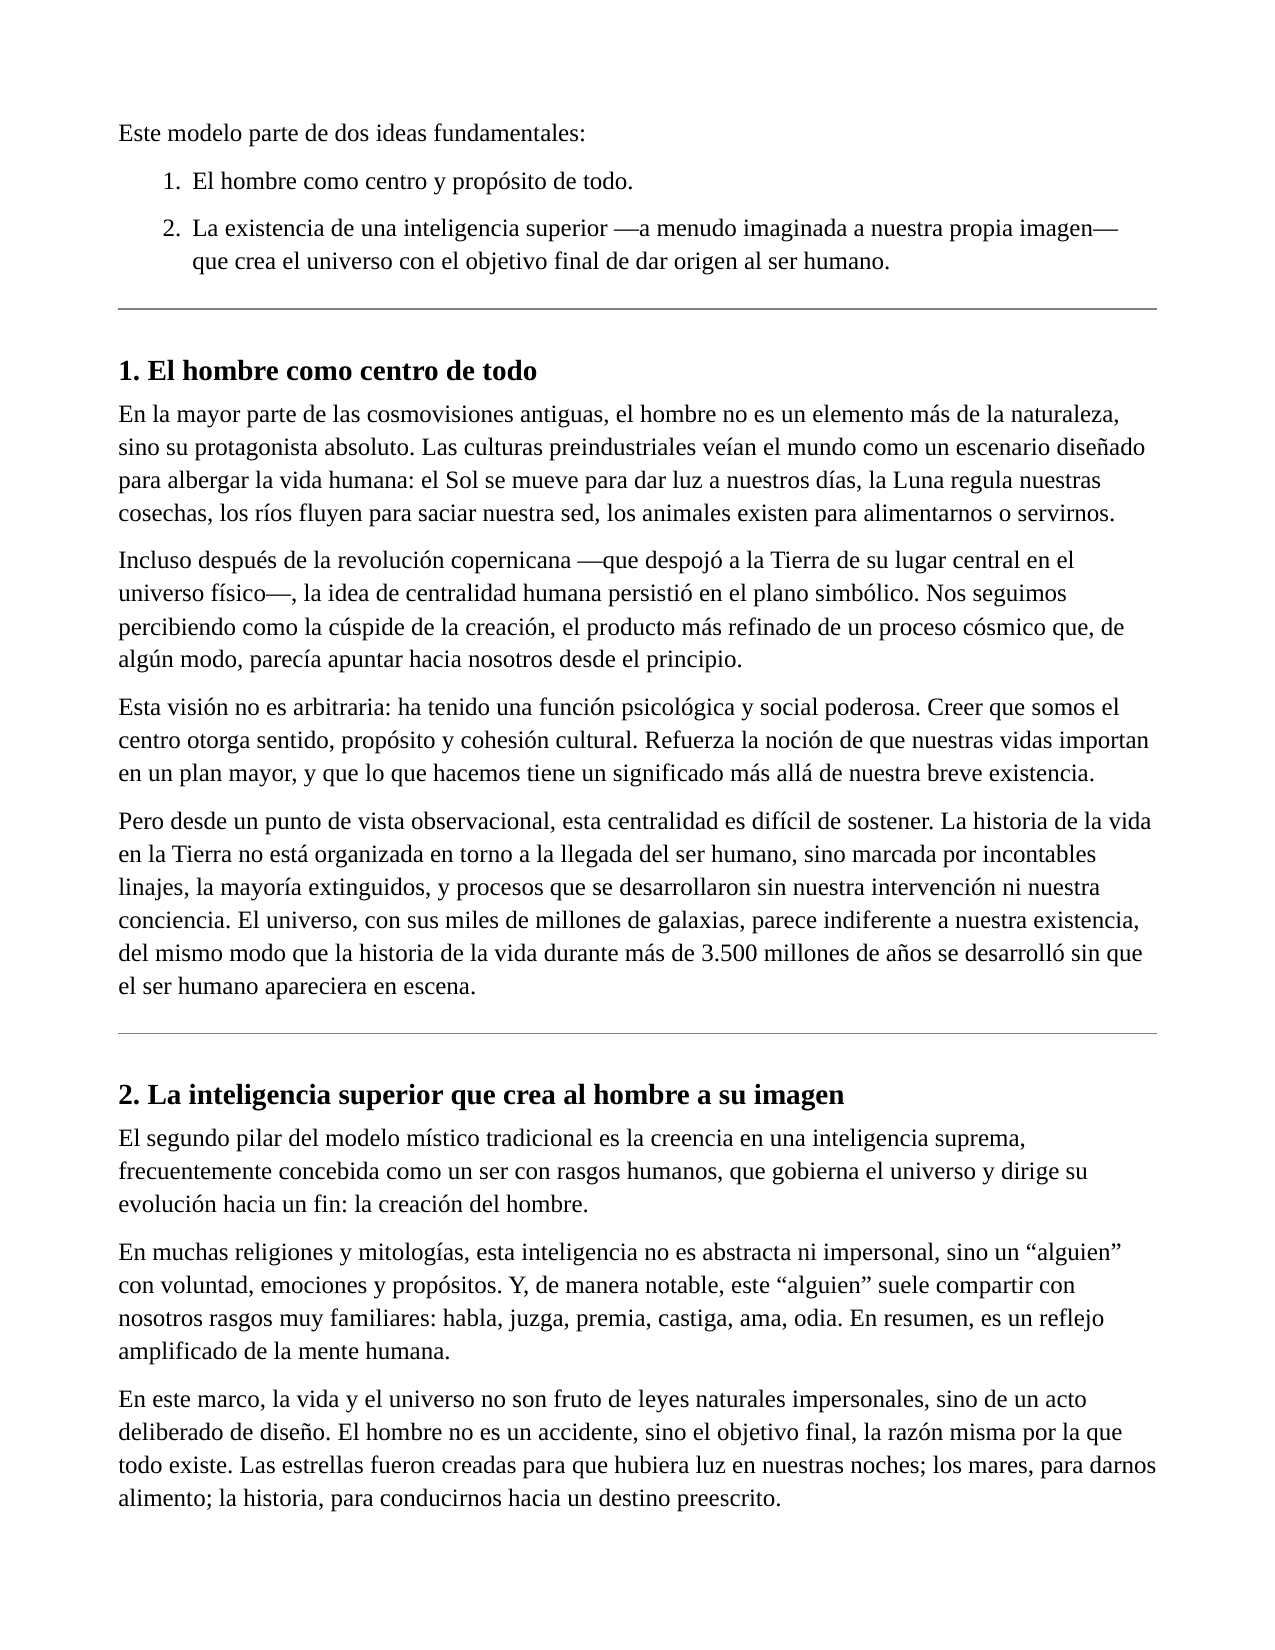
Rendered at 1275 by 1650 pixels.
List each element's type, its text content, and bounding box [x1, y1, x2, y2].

text Incluso después de la revolución copernicana —que despojó a la Tierra de su lugar central en el universo físico—, la idea de centralidad humana persistió en el plano simbólico. Nos seguimos percibiendo como la cúspide de la creación, el producto más refinado de un proceso cósmico que, de algún modo, parecía apuntar hacia nosotros desde el principio. [118, 546, 1157, 673]
text En la mayor parte de las cosmovisiones antiguas, el hombre no es un elemento más de la naturaleza, sino su protagonista absoluto. Las culturas preindustriales veían el mundo como un escenario diseñado para albergar la vida humana: el Sol se mueve para dar luz a nuestros días, la Luna regula nuestras cosechas, los ríos fluyen para saciar nuestra sed, los animales existen para alimentarnos o servirnos. [118, 399, 1157, 527]
list El hombre como centro y propósito de todo. [162, 166, 1157, 194]
subtitle 2. La inteligencia superior que crea al hombre a su imagen [118, 1077, 1157, 1111]
list La existencia de una inteligencia superior —a menudo imaginada a nuestra propia imagen— que crea el universo con el objetivo final de dar origen al ser humano. [162, 213, 1157, 275]
text En muchas religiones y mitologías, esta inteligencia no es abstracta ni impersonal, sino un “alguien” con voluntad, emociones y propósitos. Y, de manera notable, este “alguien” suele compartir con nosotros rasgos muy familiares: habla, juzga, premia, castiga, ama, odia. En resumen, es un reflejo amplificado de la mente humana. [118, 1237, 1157, 1365]
subtitle 1. El hombre como centro de todo [118, 353, 1157, 386]
text En este marco, la vida y el universo no son fruto de leyes naturales impersonales, sino de un acto deliberado de diseño. El hombre no es un accidente, sino el objetivo final, la razón misma por la que todo existe. Las estrellas fueron creadas para que hubiera luz en nuestras noches; los mares, para darnos alimento; la historia, para conducirnos hacia un destino preescrito. [118, 1384, 1157, 1512]
text Pero desde un punto de vista observacional, esta centralidad es difícil de sostener. La historia de la vida en la Tierra no está organizada en torno a la llegada del ser humano, sino marcada por incontables linajes, la mayoría extinguidos, y procesos que se desarrollaron sin nuestra intervención ni nuestra conciencia. El universo, con sus miles de millones de galaxias, parece indiferente a nuestra existencia, del mismo modo que la historia de la vida durante más de 3.500 millones de años se desarrolló sin que el ser humano apareciera en escena. [118, 806, 1157, 1000]
text Este modelo parte de dos ideas fundamentales: [118, 118, 1157, 147]
text Esta visión no es arbitraria: ha tenido una función psicológica y social poderosa. Creer que somos el centro otorga sentido, propósito y cohesión cultural. Refuerza la noción de que nuestras vidas importan en un plan mayor, y que lo que hacemos tiene un significado más allá de nuestra breve existencia. [118, 692, 1157, 787]
text El segundo pilar del modelo místico tradicional es la creencia en una inteligencia suprema, frecuentemente concebida como un ser con rasgos humanos, que gobierna el universo y dirige su evolución hacia un fin: la creación del hombre. [118, 1123, 1157, 1218]
